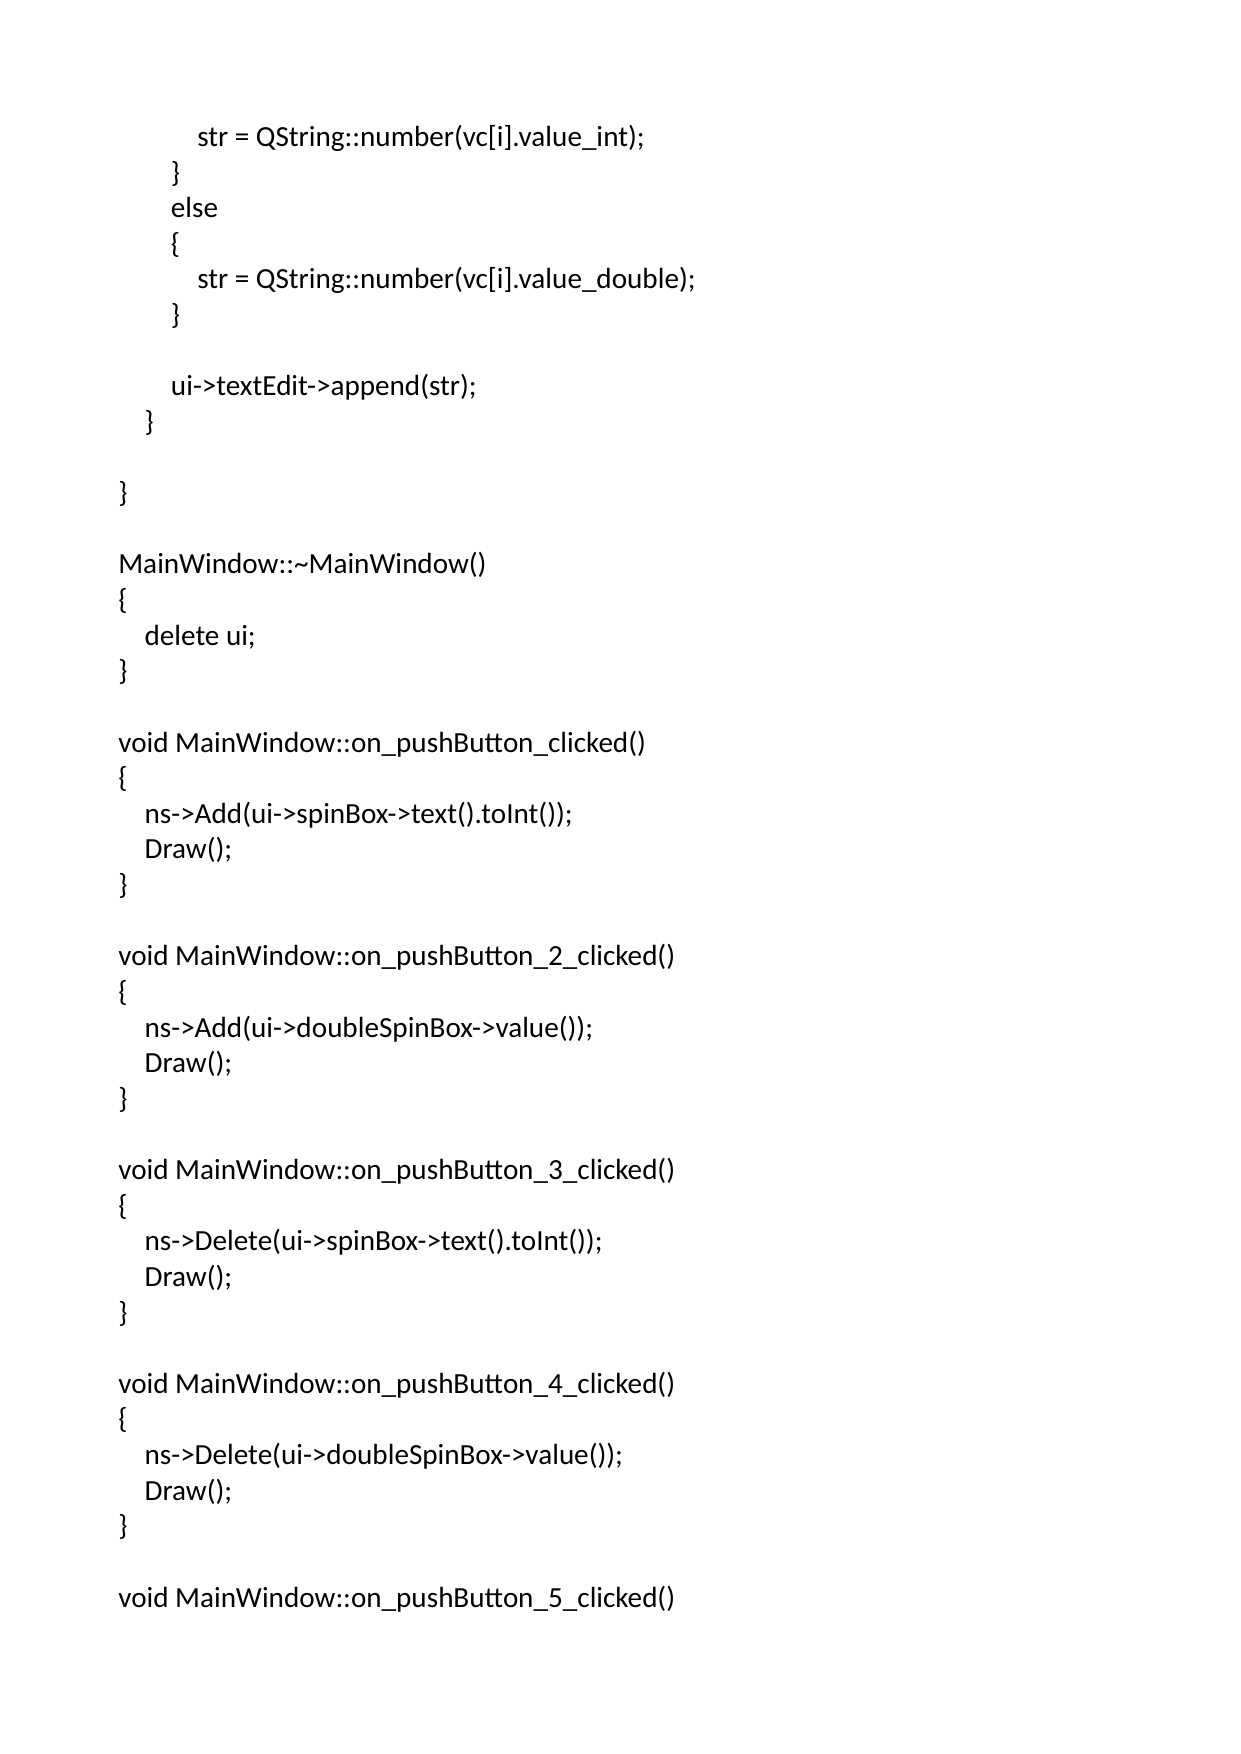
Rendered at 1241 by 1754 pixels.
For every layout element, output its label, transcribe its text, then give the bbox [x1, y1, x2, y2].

text ui->textEdit->append(str); [118, 367, 1122, 403]
text void MainWindow::on_pushButton_5_clicked() [118, 1579, 1122, 1614]
text Draw(); [118, 1472, 1122, 1507]
text ns->Add(ui->spinBox->text().toInt()); [118, 795, 1122, 831]
text ns->Delete(ui->doubleSpinBox->value()); [118, 1436, 1122, 1472]
text void MainWindow::on_pushButton_2_clicked() [118, 937, 1122, 973]
text { [118, 973, 1122, 1009]
text void MainWindow::on_pushButton_3_clicked() [118, 1151, 1122, 1187]
text Draw(); [118, 831, 1122, 866]
text } [118, 154, 1122, 189]
text str = QString::number(vc[i].value_double); [118, 261, 1122, 296]
text MainWindow::~MainWindow() [118, 546, 1122, 581]
text } [118, 296, 1122, 332]
text Draw(); [118, 1044, 1122, 1080]
text } [118, 1507, 1122, 1543]
text Draw(); [118, 1258, 1122, 1294]
text { [118, 581, 1122, 617]
text } [118, 1294, 1122, 1329]
text { [118, 759, 1122, 795]
text } [118, 652, 1122, 688]
text } [118, 474, 1122, 510]
text } [118, 403, 1122, 439]
text delete ui; [118, 617, 1122, 652]
text void MainWindow::on_pushButton_clicked() [118, 724, 1122, 759]
text } [118, 866, 1122, 902]
text else [118, 189, 1122, 225]
text ns->Delete(ui->spinBox->text().toInt()); [118, 1222, 1122, 1258]
text { [118, 1187, 1122, 1222]
text void MainWindow::on_pushButton_4_clicked() [118, 1365, 1122, 1401]
text ns->Add(ui->doubleSpinBox->value()); [118, 1009, 1122, 1044]
text } [118, 1080, 1122, 1116]
text str = QString::number(vc[i].value_int); [118, 118, 1122, 154]
text { [118, 1401, 1122, 1436]
text { [118, 225, 1122, 261]
